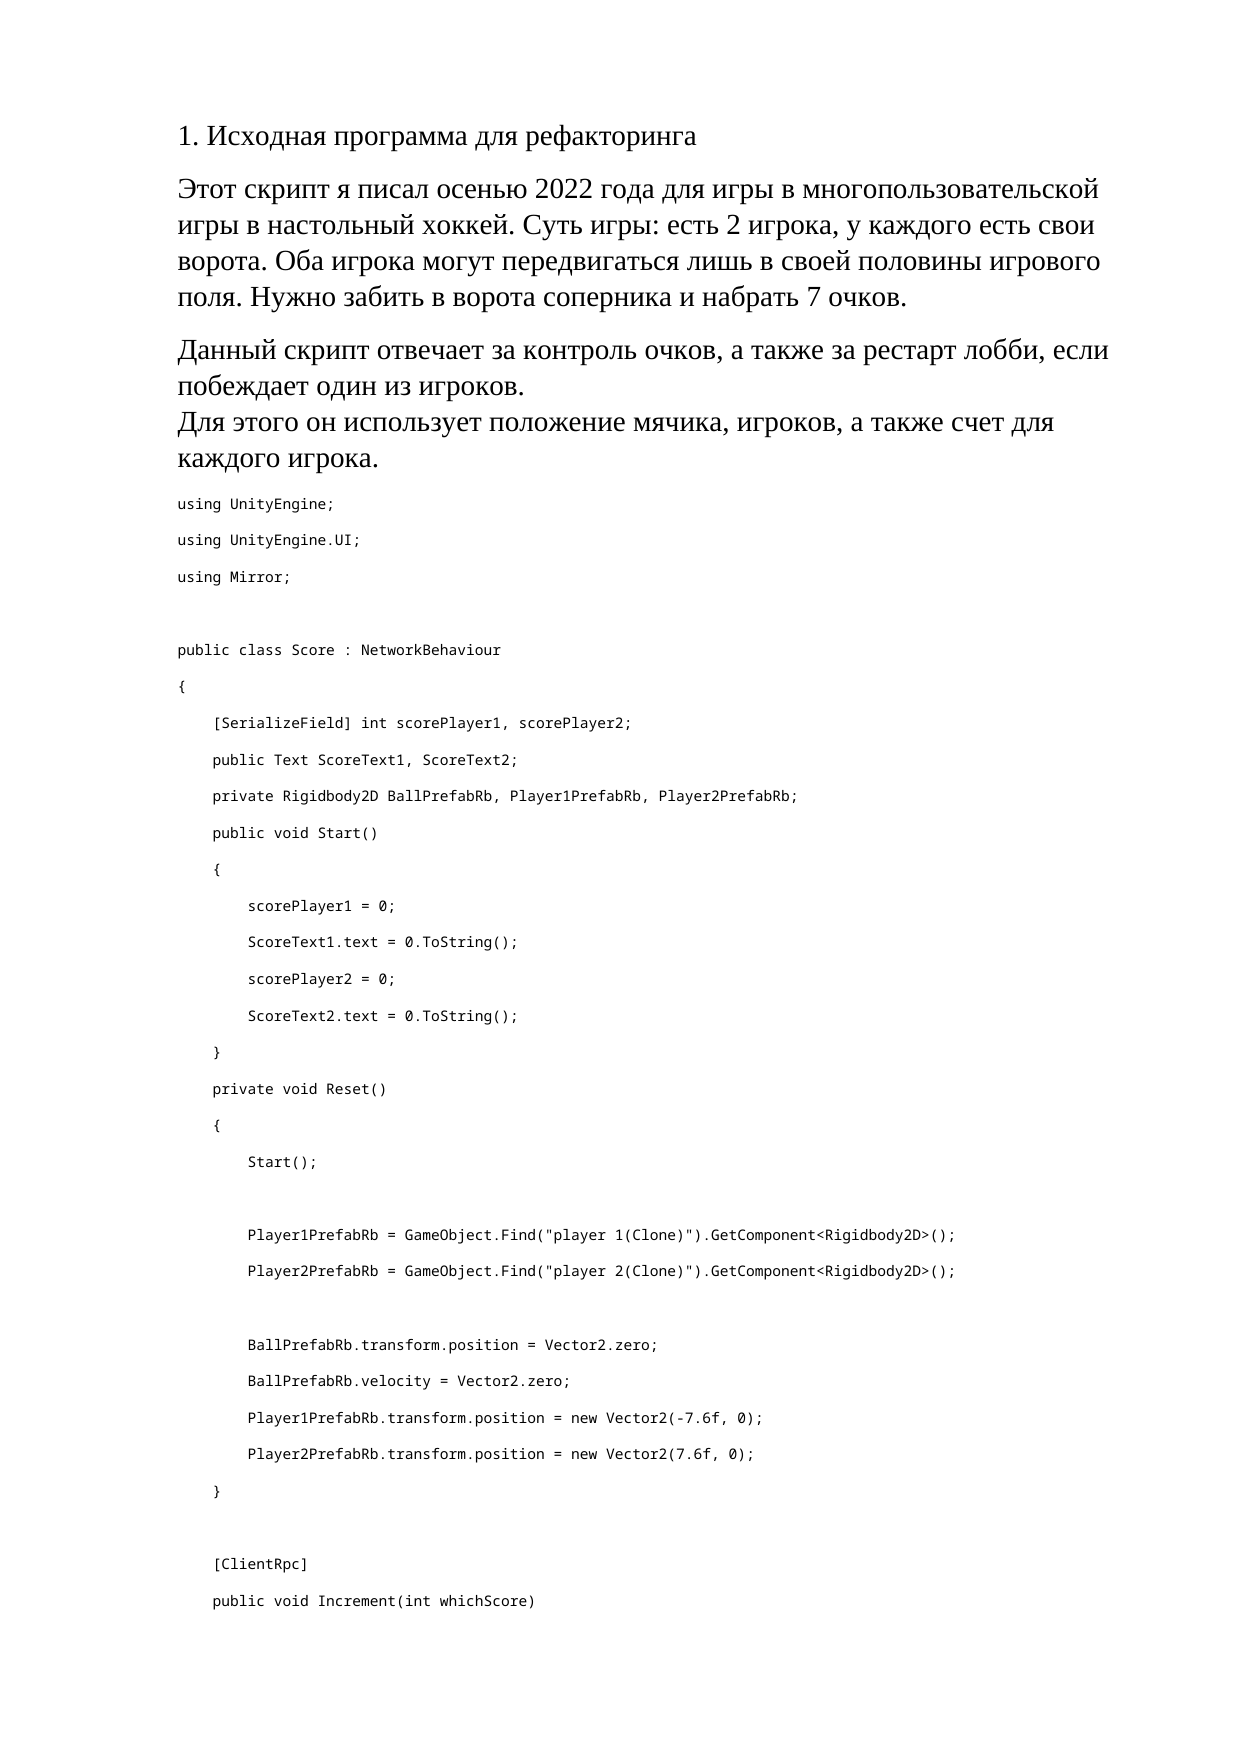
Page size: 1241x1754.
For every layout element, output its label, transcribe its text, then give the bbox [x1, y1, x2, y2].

text Данный скрипт отвечает за контроль очков, а также за рестарт лобби, если побеждает один из игроков. Для этого он использует положение мячика, игроков, а также счет для каждого игрока. [177, 332, 1152, 474]
text using Mirror; [177, 567, 1152, 586]
text ScoreText1.text = 0.ToString(); [177, 932, 1152, 952]
text Этот скрипт я писал осенью 2022 года для игры в многопользовательской игры в настольный хоккей. Суть игры: есть 2 игрока, у каждого есть свои ворота. Оба игрока могут передвигаться лишь в своей половины игрового поля. Нужно забить в ворота соперника и набрать 7 очков. [177, 171, 1152, 313]
text using UnityEngine; [177, 493, 1152, 513]
text public void Increment(int whichScore) [177, 1590, 1152, 1610]
text Start(); [177, 1152, 1152, 1171]
text 1. Исходная программа для рефакторинга [177, 118, 1152, 152]
text Player1PrefabRb = GameObject.Find("player 1(Clone)").GetComponent<Rigidbody2D>(); [177, 1225, 1152, 1244]
text [ClientRpc] [177, 1554, 1152, 1574]
text scorePlayer1 = 0; [177, 896, 1152, 916]
text private Rigidbody2D BallPrefabRb, Player1PrefabRb, Player2PrefabRb; [177, 786, 1152, 806]
text Player2PrefabRb.transform.position = new Vector2(7.6f, 0); [177, 1444, 1152, 1464]
text public Text ScoreText1, ScoreText2; [177, 749, 1152, 769]
text Player2PrefabRb = GameObject.Find("player 2(Clone)").GetComponent<Rigidbody2D>(); [177, 1261, 1152, 1281]
text { [177, 1115, 1152, 1135]
text { [177, 676, 1152, 696]
text BallPrefabRb.transform.position = Vector2.zero; [177, 1334, 1152, 1354]
text BallPrefabRb.velocity = Vector2.zero; [177, 1371, 1152, 1391]
text } [177, 1042, 1152, 1062]
text public class Score : NetworkBehaviour [177, 640, 1152, 659]
text public void Start() [177, 822, 1152, 842]
text scorePlayer2 = 0; [177, 969, 1152, 989]
text Player1PrefabRb.transform.position = new Vector2(-7.6f, 0); [177, 1407, 1152, 1427]
text using UnityEngine.UI; [177, 530, 1152, 550]
text } [177, 1481, 1152, 1501]
text ScoreText2.text = 0.ToString(); [177, 1005, 1152, 1025]
text { [177, 859, 1152, 879]
text private void Reset() [177, 1078, 1152, 1098]
text [SerializeField] int scorePlayer1, scorePlayer2; [177, 713, 1152, 733]
